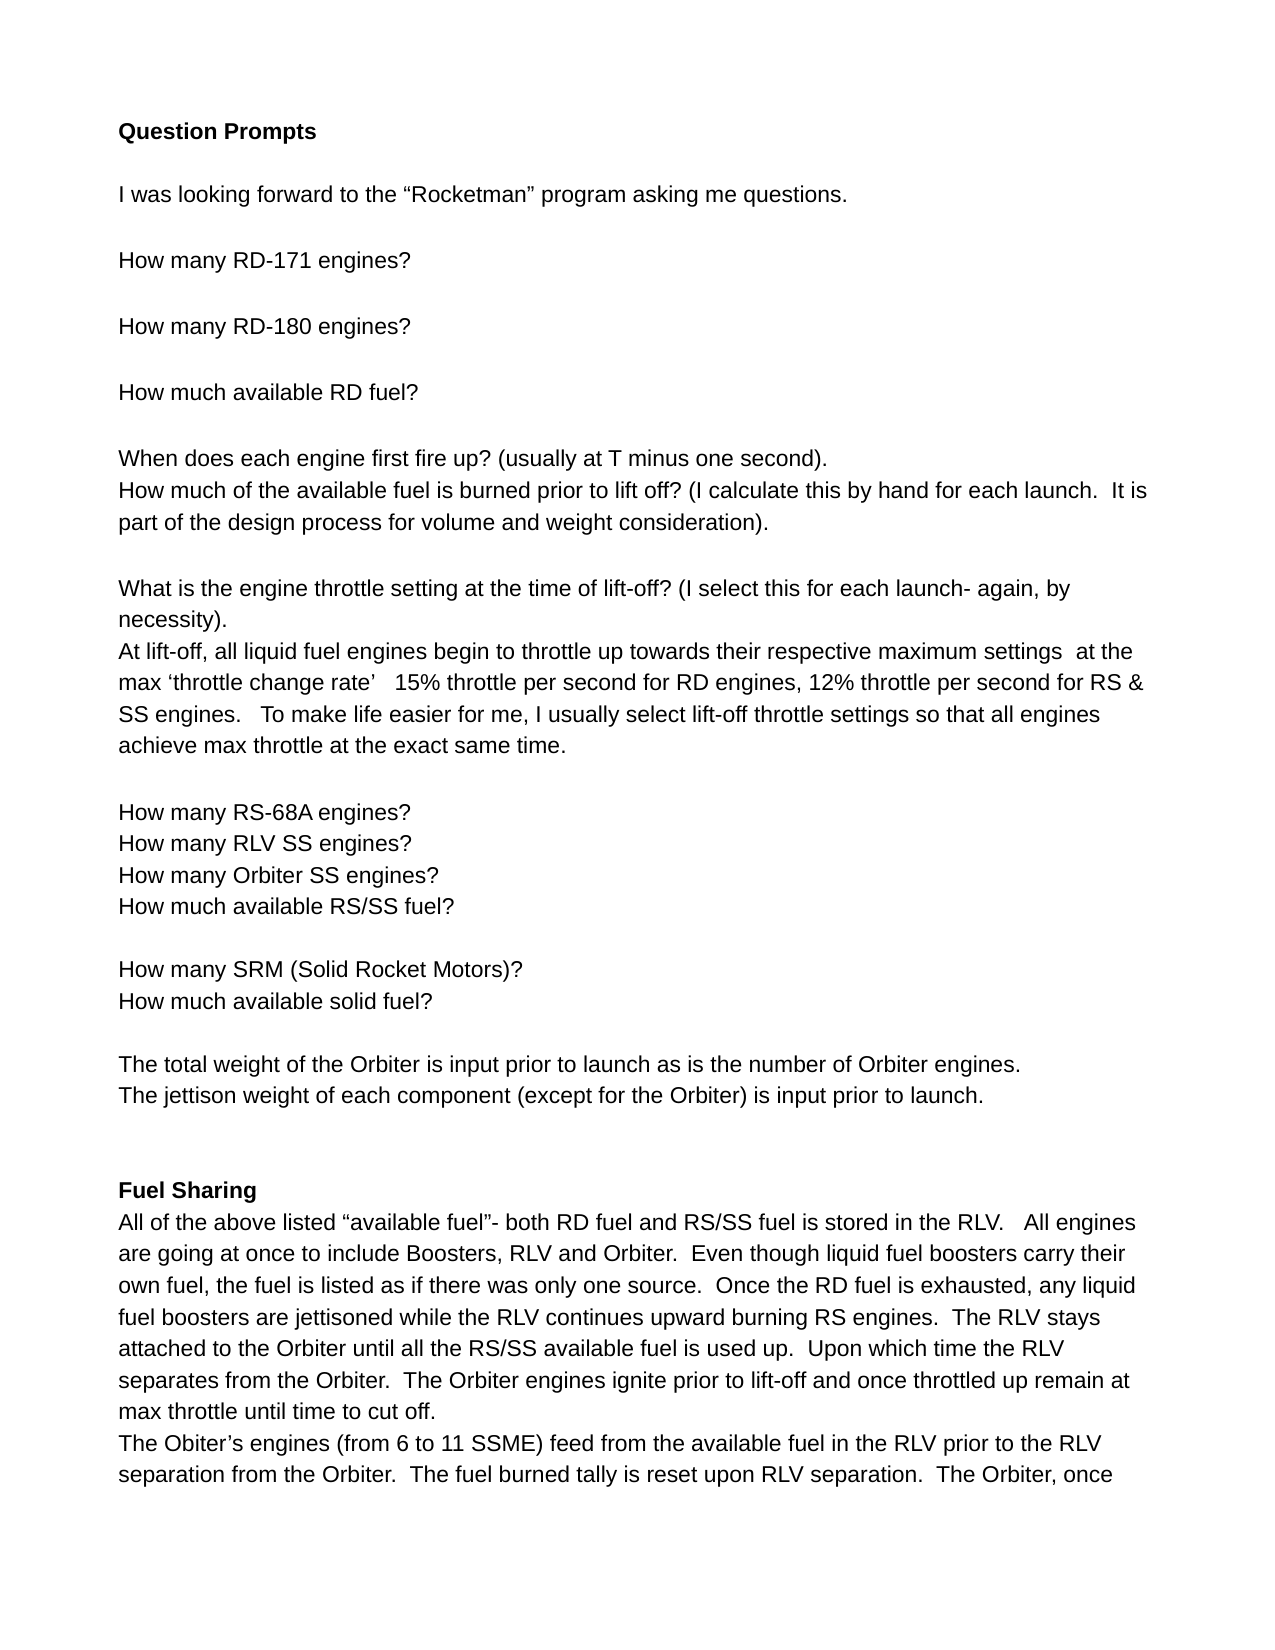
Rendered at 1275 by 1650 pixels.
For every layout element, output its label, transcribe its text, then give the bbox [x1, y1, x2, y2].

text What is the engine throttle setting at the time of lift-off? (I select this for each launch- again, by necessity). [118, 574, 1157, 632]
text How many RS-68A engines? [118, 798, 1157, 825]
text The total weight of the Orbiter is input prior to launch as is the number of Orbiter engines. [118, 1051, 1157, 1077]
text The Obiter’s engines (from 6 to 11 SSME) feed from the available fuel in the RLV prior to the RLV separation from the Orbiter. The fuel burned tally is reset upon RLV separation. The Orbiter, once [118, 1430, 1157, 1488]
text How many RD-171 engines? [118, 247, 1157, 274]
text The jettison weight of each component (except for the Orbiter) is input prior to launch. [118, 1082, 1157, 1109]
text How much available RS/SS fuel? [118, 893, 1157, 919]
text At lift-off, all liquid fuel engines begin to throttle up towards their respective maximum settings at the max ‘throttle change rate’ 15% throttle per second for RD engines, 12% throttle per second for RS & SS engines. To make life easier for me, I usually select lift-off throttle settings so that all engines achieve max throttle at the exact same time. [118, 638, 1157, 759]
text All of the above listed “available fuel”- both RD fuel and RS/SS fuel is stored in the RLV. All engines are going at once to include Boosters, RLV and Orbiter. Even though liquid fuel boosters carry their own fuel, the fuel is listed as if there was only one source. Once the RD fuel is exhausted, any liquid fuel boosters are jettisoned while the RLV continues upward burning RS engines. The RLV stays attached to the Orbiter until all the RS/SS available fuel is used up. Upon which time the RLV separates from the Orbiter. The Orbiter engines ignite prior to lift-off and once throttled up remain at max throttle until time to cut off. [118, 1209, 1157, 1424]
text I was looking forward to the “Rocketman” program asking me questions. [118, 150, 1157, 208]
text Fuel Sharing [118, 1177, 1157, 1203]
text How many RLV SS engines? [118, 830, 1157, 856]
text How much of the available fuel is burned prior to lift off? (I calculate this by hand for each launch. It is part of the design process for volume and weight consideration). [118, 477, 1157, 535]
text How many SRM (Solid Rocket Motors)? [118, 956, 1157, 983]
text How many RD-180 engines? [118, 313, 1157, 340]
text How much available RD fuel? [118, 379, 1157, 406]
text How much available solid fuel? [118, 988, 1157, 1014]
text Question Prompts [118, 118, 1157, 144]
text When does each engine first fire up? (usually at T minus one second). [118, 445, 1157, 472]
text How many Orbiter SS engines? [118, 862, 1157, 888]
